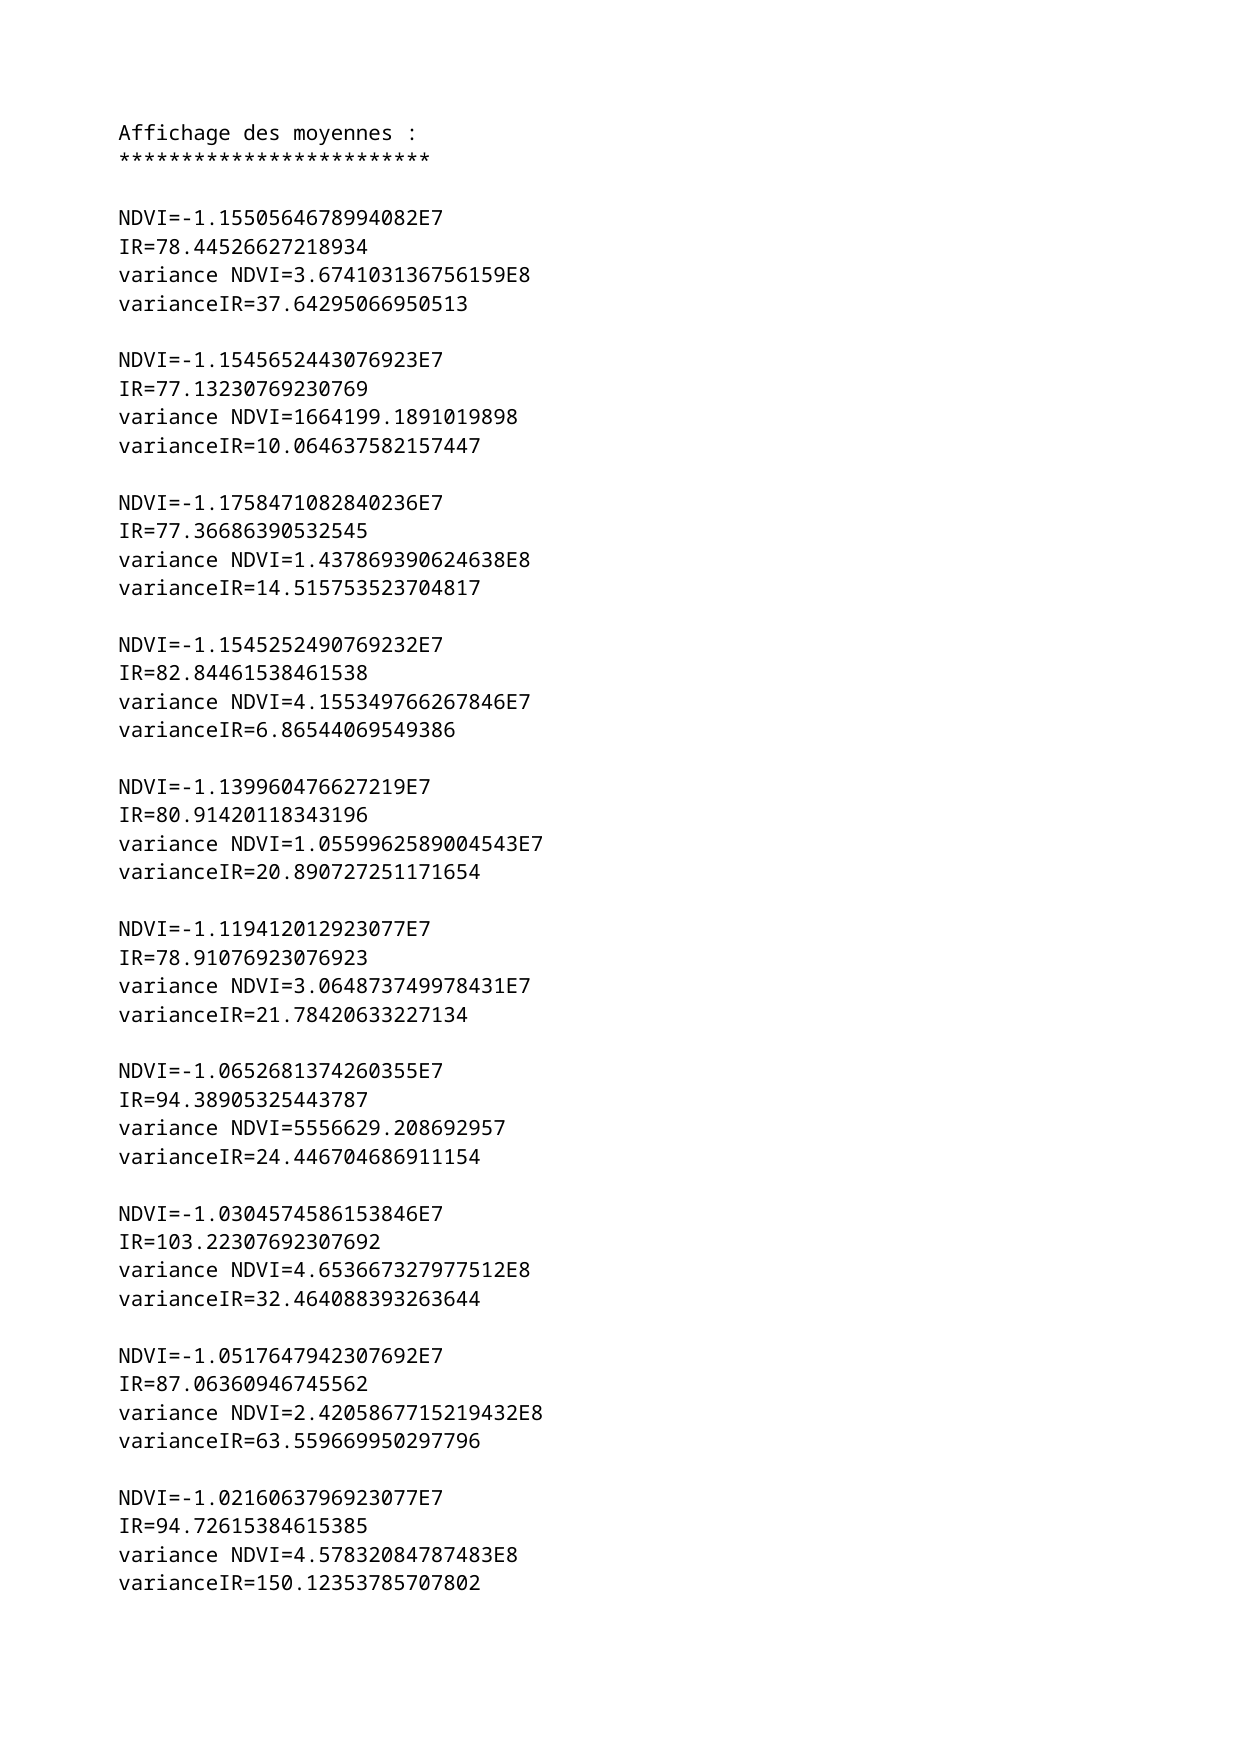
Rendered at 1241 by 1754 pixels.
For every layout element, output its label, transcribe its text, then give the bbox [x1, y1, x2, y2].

text variance NDVI=1.437869390624638E8 [118, 545, 1122, 573]
text variance NDVI=1664199.1891019898 [118, 402, 1122, 431]
text IR=87.06360946745562 [118, 1369, 1122, 1398]
text NDVI=-1.1550564678994082E7 [118, 203, 1122, 232]
text IR=80.91420118343196 [118, 801, 1122, 829]
text varianceIR=21.78420633227134 [118, 1000, 1122, 1028]
text varianceIR=150.12353785707802 [118, 1568, 1122, 1597]
text NDVI=-1.0304574586153846E7 [118, 1199, 1122, 1227]
text variance NDVI=2.4205867715219432E8 [118, 1398, 1122, 1426]
text varianceIR=20.890727251171654 [118, 857, 1122, 886]
text IR=77.36686390532545 [118, 516, 1122, 545]
text IR=77.13230769230769 [118, 374, 1122, 402]
text IR=94.38905325443787 [118, 1085, 1122, 1113]
text NDVI=-1.0652681374260355E7 [118, 1057, 1122, 1085]
text variance NDVI=4.155349766267846E7 [118, 687, 1122, 715]
text varianceIR=63.559669950297796 [118, 1426, 1122, 1455]
text varianceIR=37.64295066950513 [118, 289, 1122, 317]
text variance NDVI=3.674103136756159E8 [118, 260, 1122, 289]
text variance NDVI=1.0559962589004543E7 [118, 829, 1122, 857]
text NDVI=-1.0517647942307692E7 [118, 1341, 1122, 1369]
text varianceIR=10.064637582157447 [118, 431, 1122, 459]
text IR=103.22307692307692 [118, 1227, 1122, 1256]
text varianceIR=14.515753523704817 [118, 573, 1122, 602]
text varianceIR=6.86544069549386 [118, 715, 1122, 744]
text NDVI=-1.0216063796923077E7 [118, 1483, 1122, 1512]
text ************************* [118, 147, 1122, 175]
text varianceIR=32.464088393263644 [118, 1284, 1122, 1312]
text NDVI=-1.1545252490769232E7 [118, 630, 1122, 658]
text NDVI=-1.1545652443076923E7 [118, 346, 1122, 374]
text variance NDVI=4.653667327977512E8 [118, 1256, 1122, 1284]
text variance NDVI=5556629.208692957 [118, 1113, 1122, 1142]
text IR=78.91076923076923 [118, 943, 1122, 971]
text varianceIR=24.446704686911154 [118, 1142, 1122, 1170]
text variance NDVI=3.064873749978431E7 [118, 971, 1122, 1000]
text NDVI=-1.1758471082840236E7 [118, 488, 1122, 516]
text IR=78.44526627218934 [118, 232, 1122, 260]
text variance NDVI=4.57832084787483E8 [118, 1540, 1122, 1568]
text IR=94.72615384615385 [118, 1512, 1122, 1540]
text Affichage des moyennes : [118, 118, 1122, 147]
text IR=82.84461538461538 [118, 658, 1122, 687]
text NDVI=-1.119412012923077E7 [118, 914, 1122, 943]
text NDVI=-1.139960476627219E7 [118, 772, 1122, 801]
